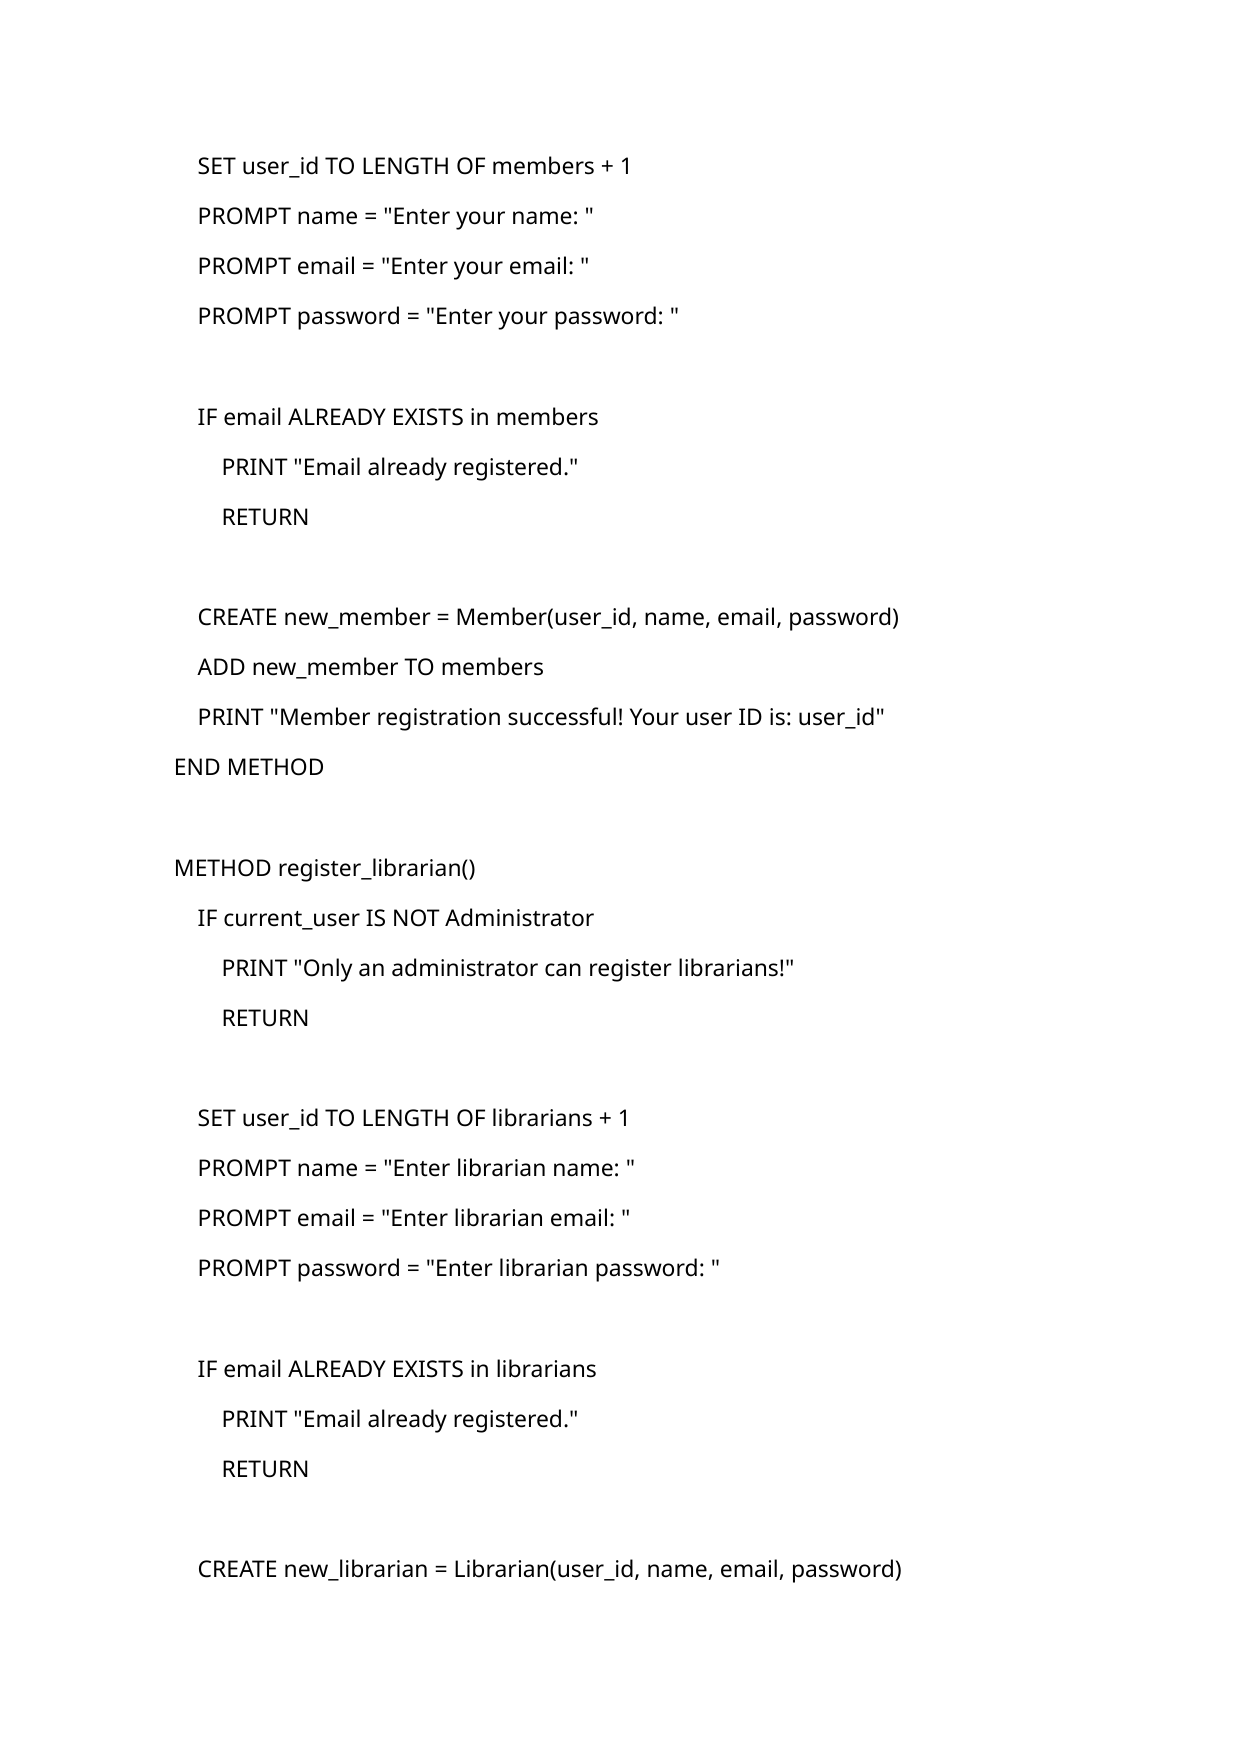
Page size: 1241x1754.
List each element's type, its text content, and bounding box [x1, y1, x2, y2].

text PRINT "Email already registered." [150, 451, 1090, 482]
text PROMPT name = "Enter librarian name: " [150, 1152, 1090, 1183]
text PRINT "Only an administrator can register librarians!" [150, 952, 1090, 983]
text IF email ALREADY EXISTS in librarians [150, 1352, 1090, 1384]
text ADD new_member TO members [150, 651, 1090, 682]
text SET user_id TO LENGTH OF members + 1 [150, 150, 1090, 181]
text CREATE new_member = Member(user_id, name, email, password) [150, 601, 1090, 632]
text RETURN [150, 1453, 1090, 1484]
text PROMPT password = "Enter librarian password: " [150, 1252, 1090, 1283]
text SET user_id TO LENGTH OF librarians + 1 [150, 1102, 1090, 1133]
text IF email ALREADY EXISTS in members [150, 401, 1090, 432]
text IF current_user IS NOT Administrator [150, 902, 1090, 933]
text PROMPT email = "Enter your email: " [150, 250, 1090, 281]
text PRINT "Email already registered." [150, 1403, 1090, 1434]
text CREATE new_librarian = Librarian(user_id, name, email, password) [150, 1553, 1090, 1584]
text PROMPT password = "Enter your password: " [150, 300, 1090, 332]
text PROMPT email = "Enter librarian email: " [150, 1202, 1090, 1233]
text METHOD register_librarian() [150, 851, 1090, 883]
text RETURN [150, 501, 1090, 532]
text RETURN [150, 1002, 1090, 1033]
text PRINT "Member registration successful! Your user ID is: user_id" [150, 701, 1090, 732]
text PROMPT name = "Enter your name: " [150, 200, 1090, 231]
text END METHOD [150, 751, 1090, 782]
